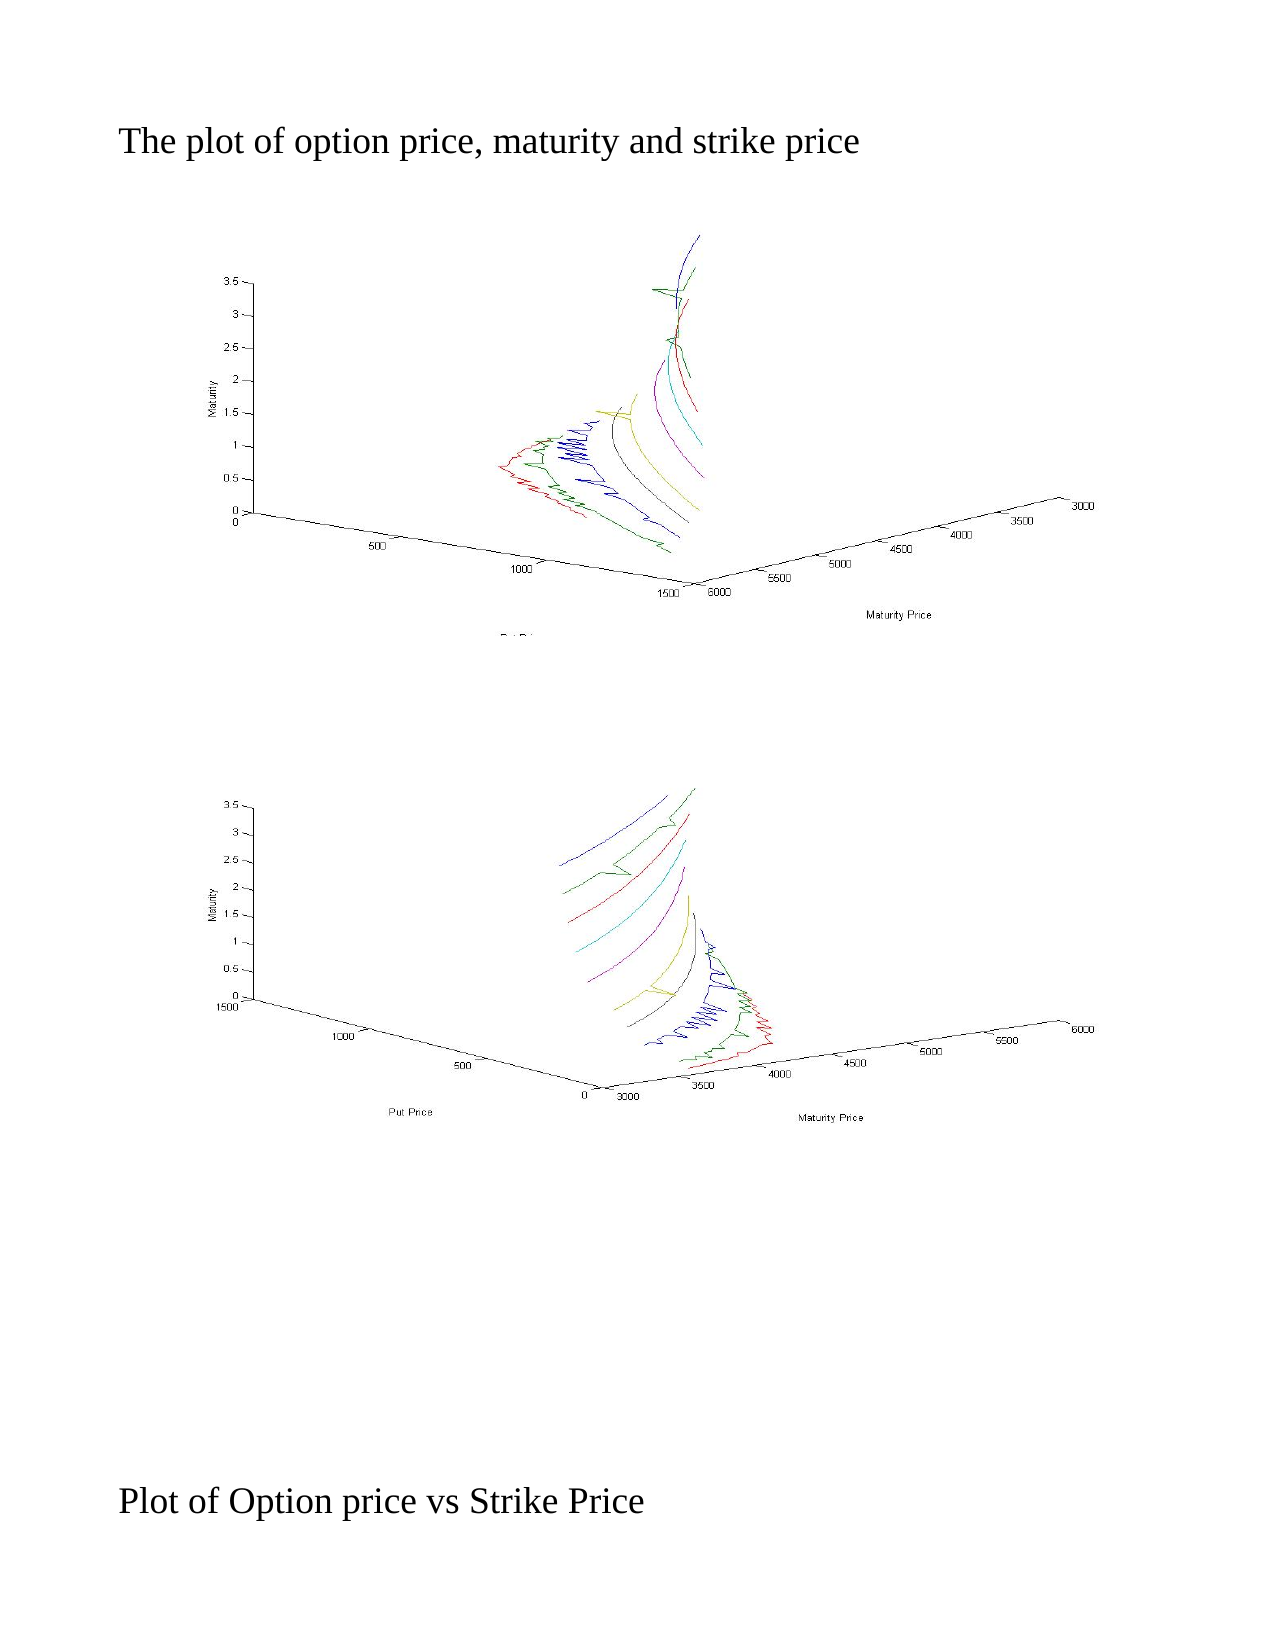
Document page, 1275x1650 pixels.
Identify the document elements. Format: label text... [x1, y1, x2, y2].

picture [118, 710, 1157, 1134]
text Plot of Option price vs Strike Price [118, 1478, 1157, 1521]
text The plot of option price, maturity and strike price [118, 118, 1157, 161]
picture [118, 161, 1157, 636]
